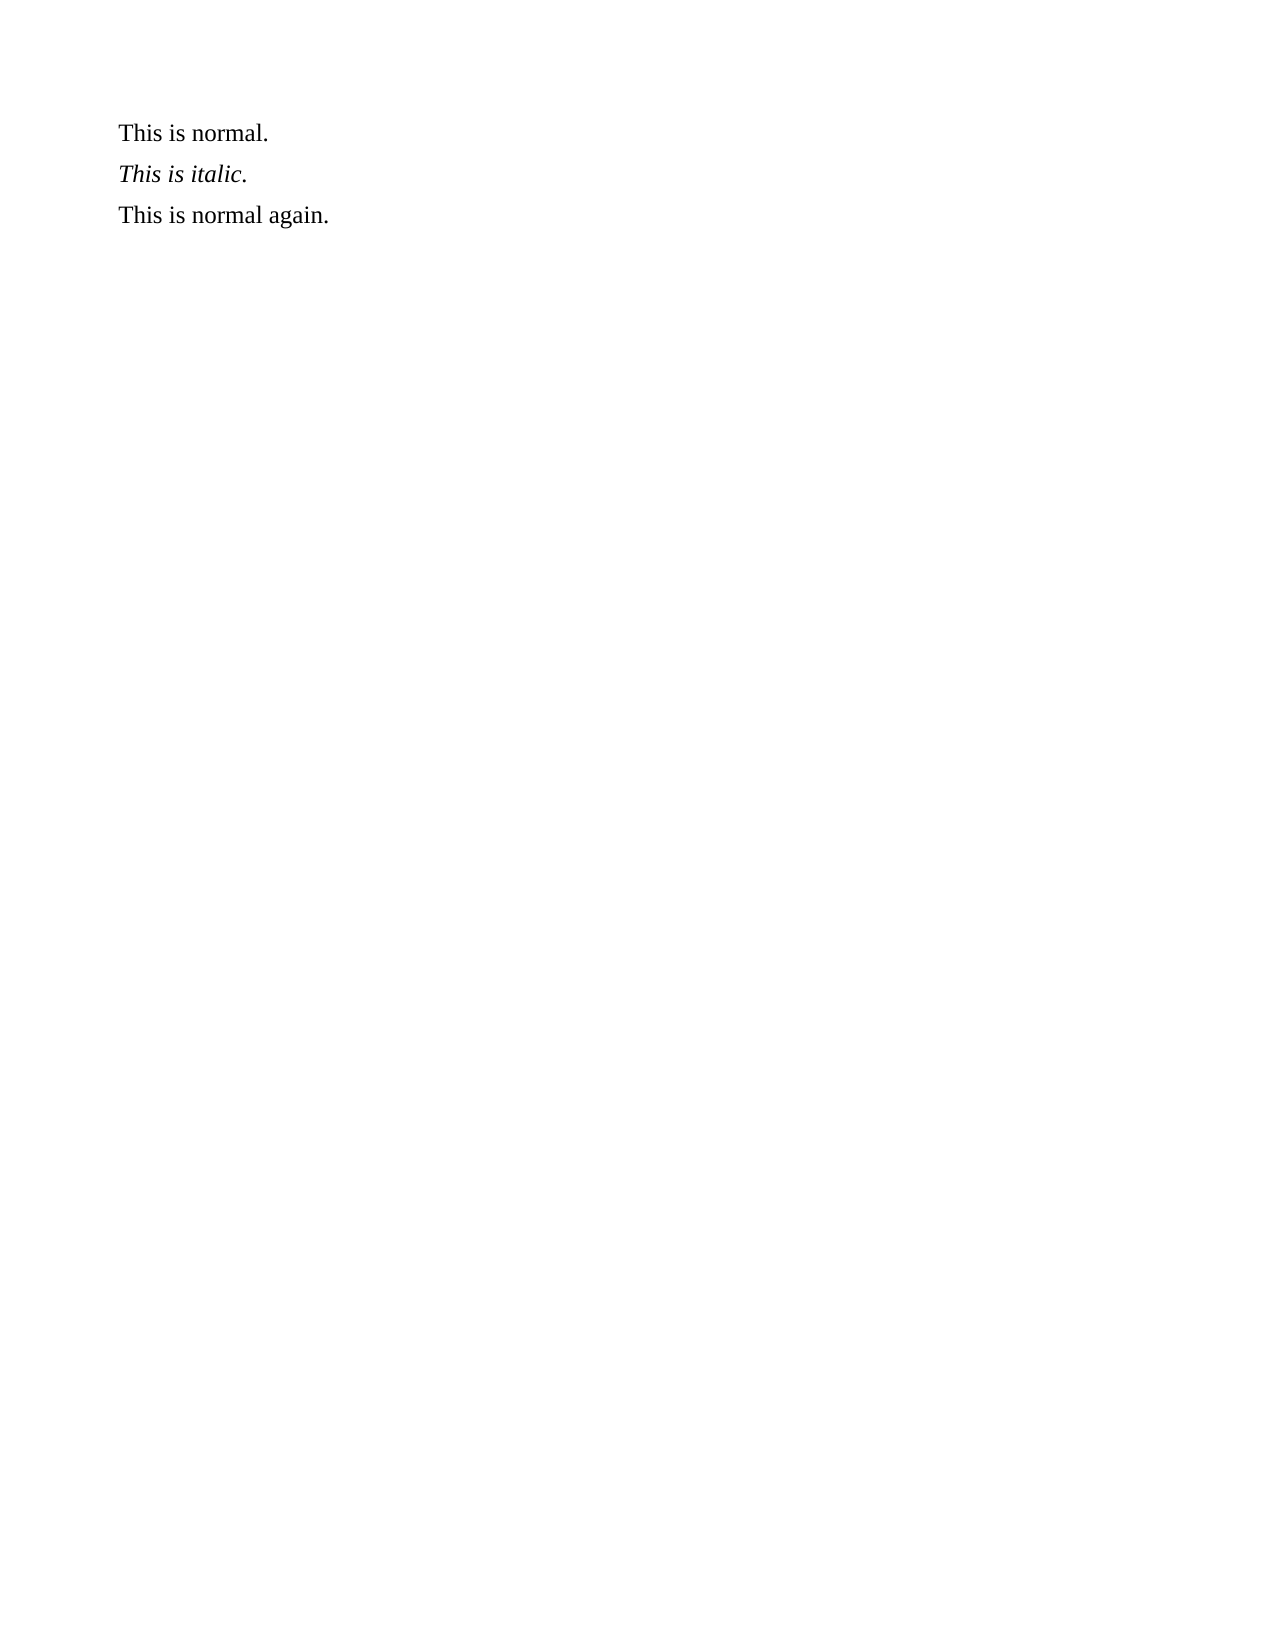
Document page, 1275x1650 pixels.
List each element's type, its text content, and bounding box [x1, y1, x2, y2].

text This is normal. [118, 118, 1157, 147]
text This is normal again. [118, 201, 1157, 229]
text This is italic. [118, 159, 1157, 188]
